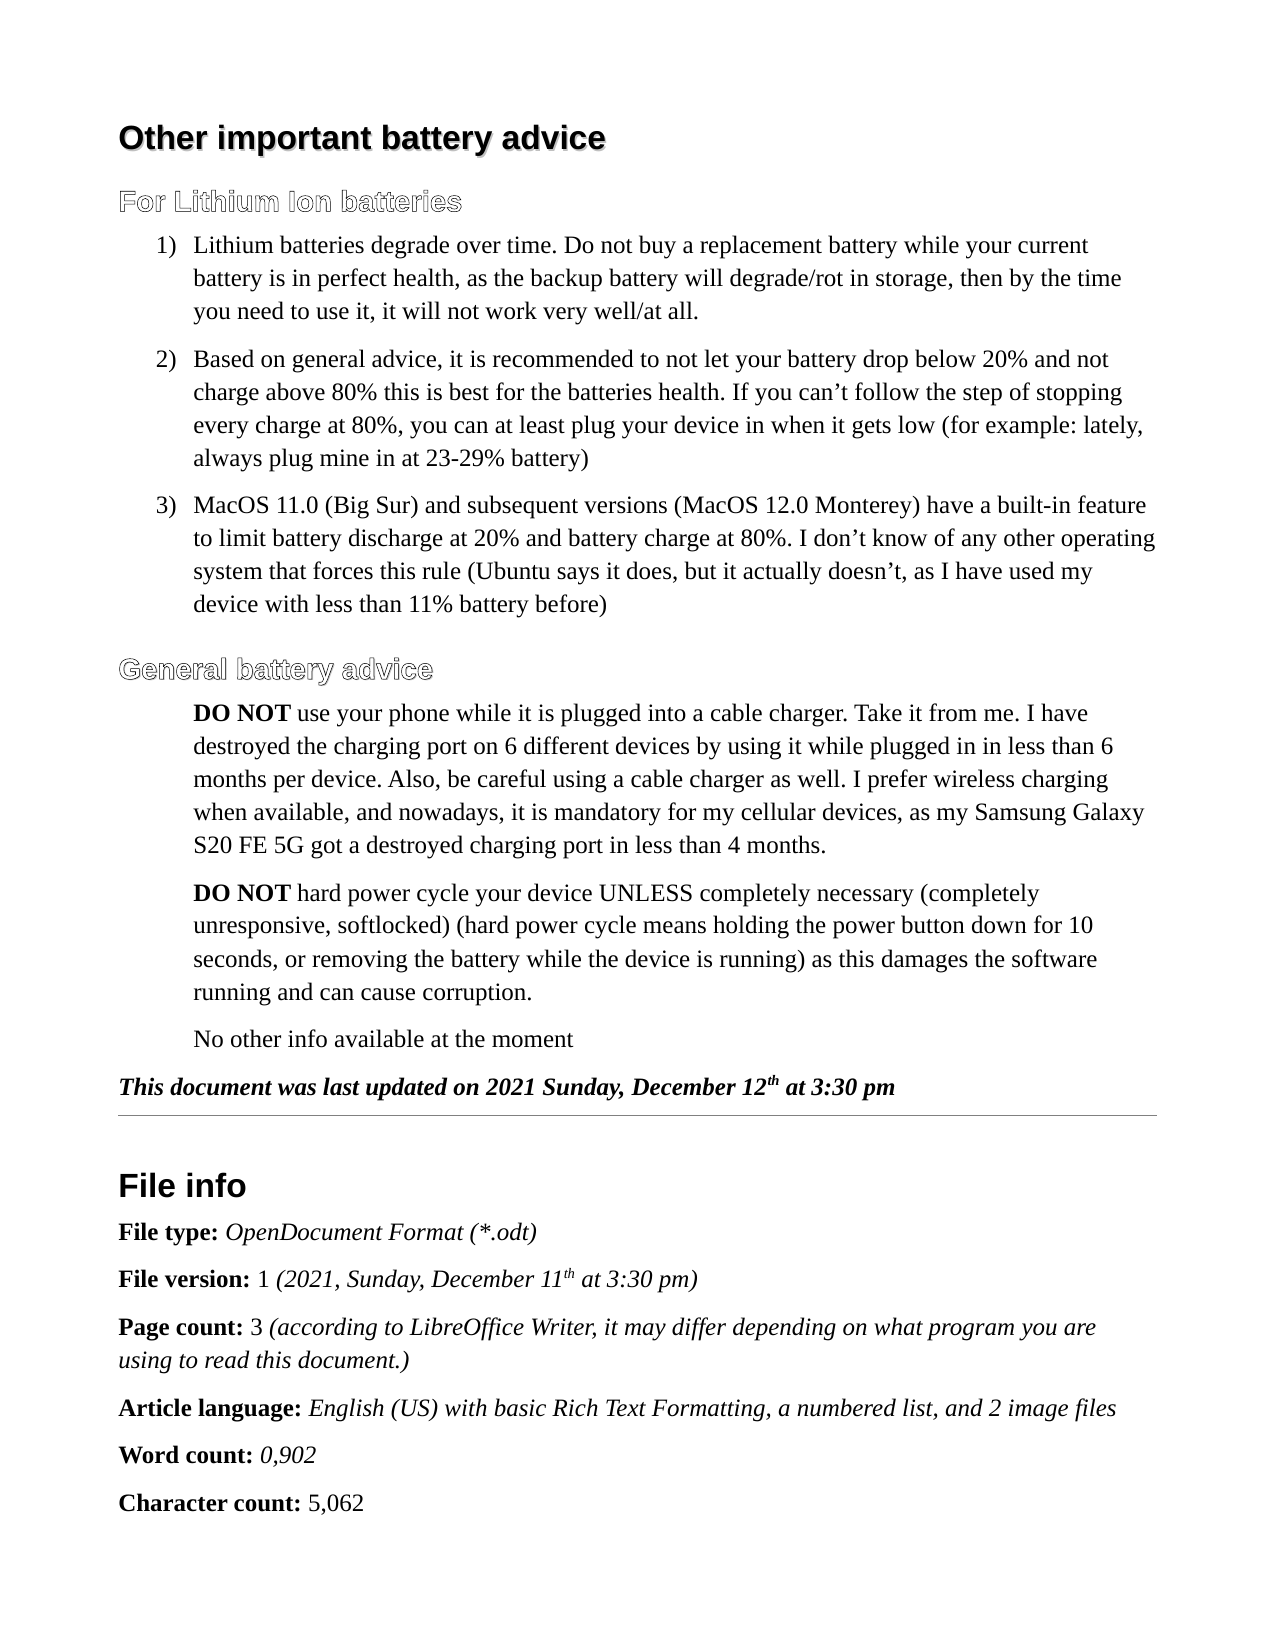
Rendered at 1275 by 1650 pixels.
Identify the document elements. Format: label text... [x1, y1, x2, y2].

text Page count: 3 (according to LibreOffice Writer, it may differ depending on what program you are using to read this document.) [118, 1312, 1157, 1374]
subtitle For Lithium Ion batteries [118, 184, 1157, 218]
text File version: 1 (2021, Sunday, December 11th at 3:30 pm) [118, 1264, 1157, 1293]
subtitle Other important battery advice [118, 118, 1157, 157]
text This document was last updated on 2021 Sunday, December 12th at 3:30 pm [118, 1072, 1157, 1101]
text File type: OpenDocument Format (*.odt) [118, 1217, 1157, 1246]
text Word count: 0,902 [118, 1440, 1157, 1469]
list MacOS 11.0 (Big Sur) and subsequent versions (MacOS 12.0 Monterey) have a built-in feature to limit battery discharge at 20% and battery charge at 80%. I don’t know of any other operating system that forces this rule (Ubuntu says it does, but it actually doesn’t, as I have used my device with less than 11% battery before) [156, 490, 1157, 618]
list DO NOT hard power cycle your device UNLESS completely necessary (completely unresponsive, softlocked) (hard power cycle means holding the power button down for 10 seconds, or removing the battery while the device is running) as this damages the software running and can cause corruption. [156, 878, 1157, 1005]
list No other info available at the moment [156, 1024, 1157, 1053]
text Character count: 5,062 [118, 1488, 1157, 1517]
subtitle General battery advice [118, 652, 1157, 685]
list Lithium batteries degrade over time. Do not buy a replacement battery while your current battery is in perfect health, as the backup battery will degrade/rot in storage, then by the time you need to use it, it will not work very well/at all. [156, 230, 1157, 325]
subtitle File info [118, 1166, 1157, 1204]
list Based on general advice, it is recommended to not let your battery drop below 20% and not charge above 80% this is best for the batteries health. If you can’t follow the step of stopping every charge at 80%, you can at least plug your device in when it gets low (for example: lately, always plug mine in at 23-29% battery) [156, 344, 1157, 472]
list DO NOT use your phone while it is plugged into a cable charger. Take it from me. I have destroyed the charging port on 6 different devices by using it while plugged in in less than 6 months per device. Also, be careful using a cable charger as well. I prefer wireless charging when available, and nowadays, it is mandatory for my cellular devices, as my Samsung Galaxy S20 FE 5G got a destroyed charging port in less than 4 months. [156, 698, 1157, 859]
text Article language: English (US) with basic Rich Text Formatting, a numbered list, and 2 image files [118, 1393, 1157, 1421]
